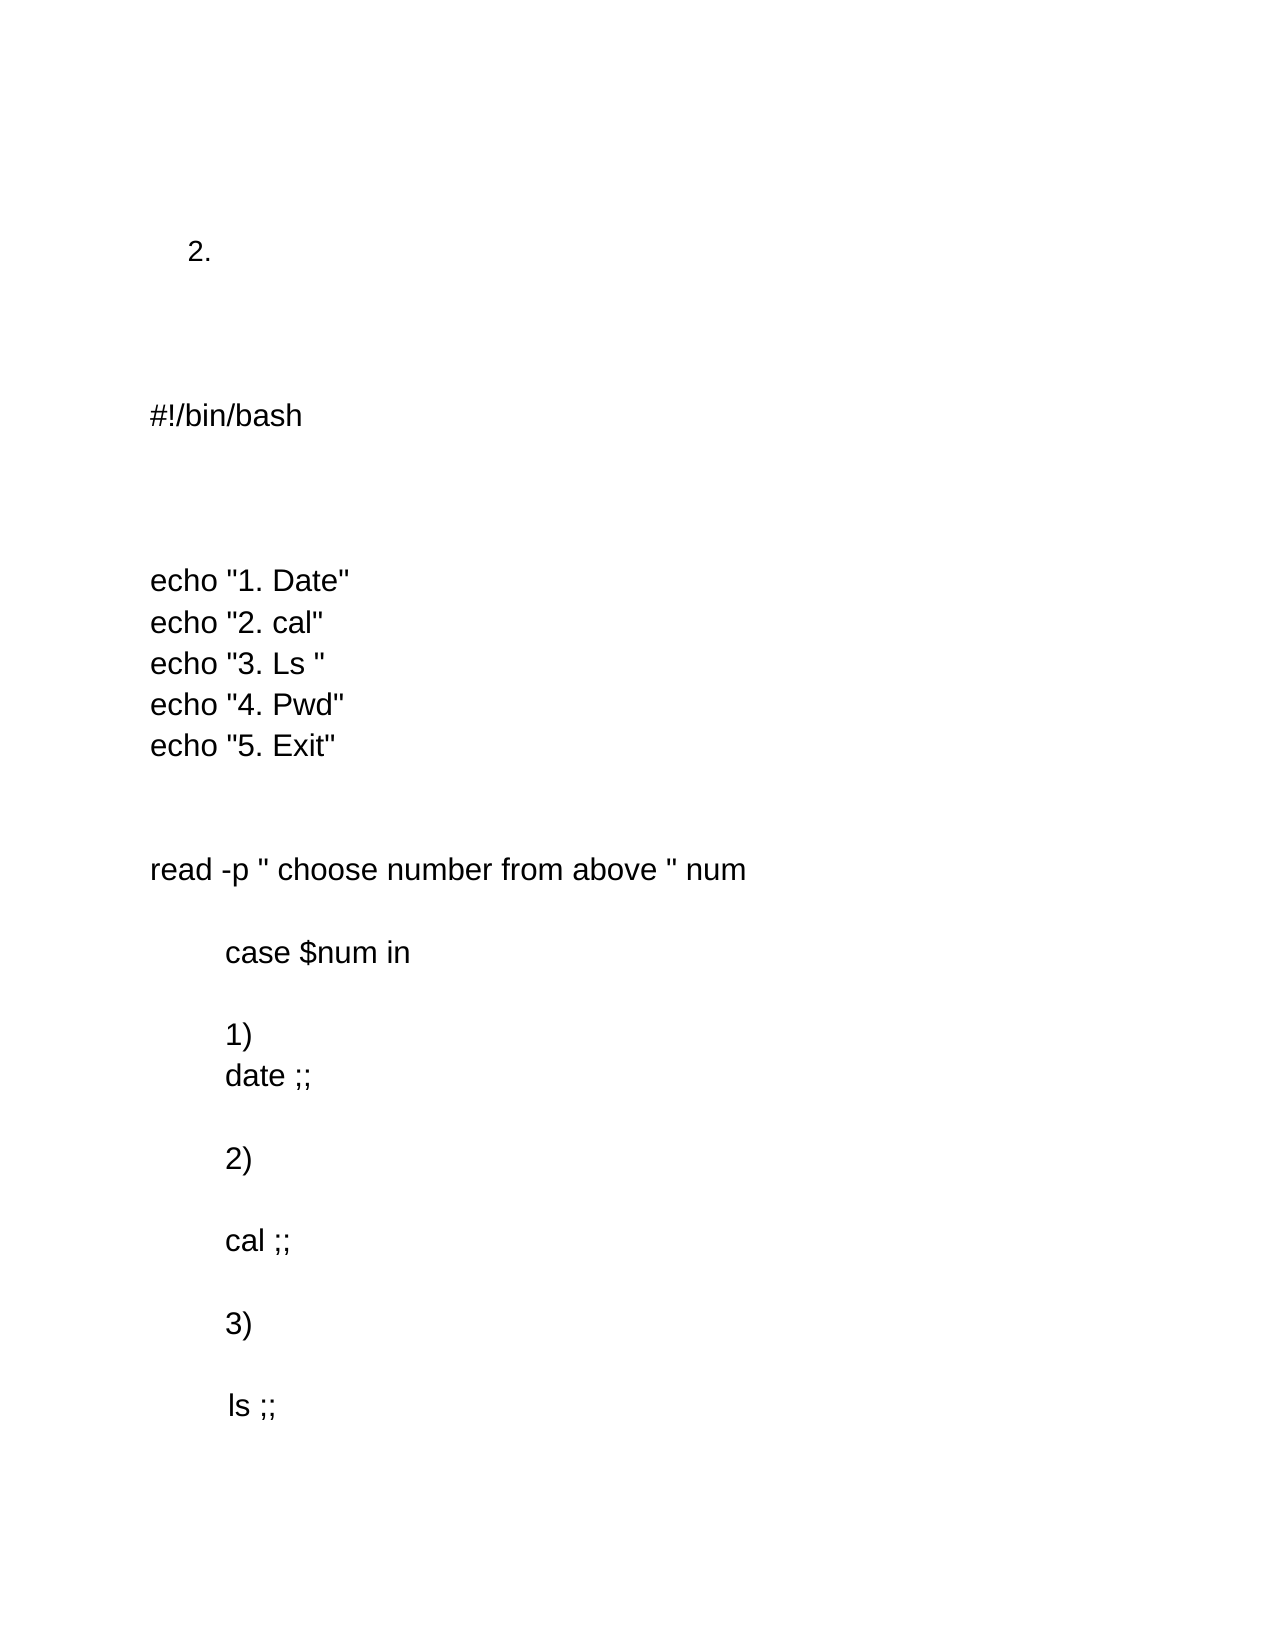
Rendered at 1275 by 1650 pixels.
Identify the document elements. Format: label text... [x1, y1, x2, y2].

text 2) [150, 1140, 1125, 1176]
text echo "4. Pwd" [150, 686, 1125, 722]
text 1) [150, 1016, 1125, 1052]
text cal ;; [150, 1222, 1125, 1258]
text echo "5. Exit" [150, 727, 1125, 763]
text case $num in [150, 934, 1125, 970]
text read -p " choose number from above " num [150, 851, 1125, 887]
text echo "3. Ls " [150, 645, 1125, 681]
text #!/bin/bash [150, 397, 1125, 433]
text echo "2. cal" [150, 604, 1125, 640]
text date ;; [150, 1057, 1125, 1093]
text echo "1. Date" [150, 562, 1125, 598]
text 3) [150, 1305, 1125, 1341]
text ls ;; [150, 1387, 1125, 1423]
